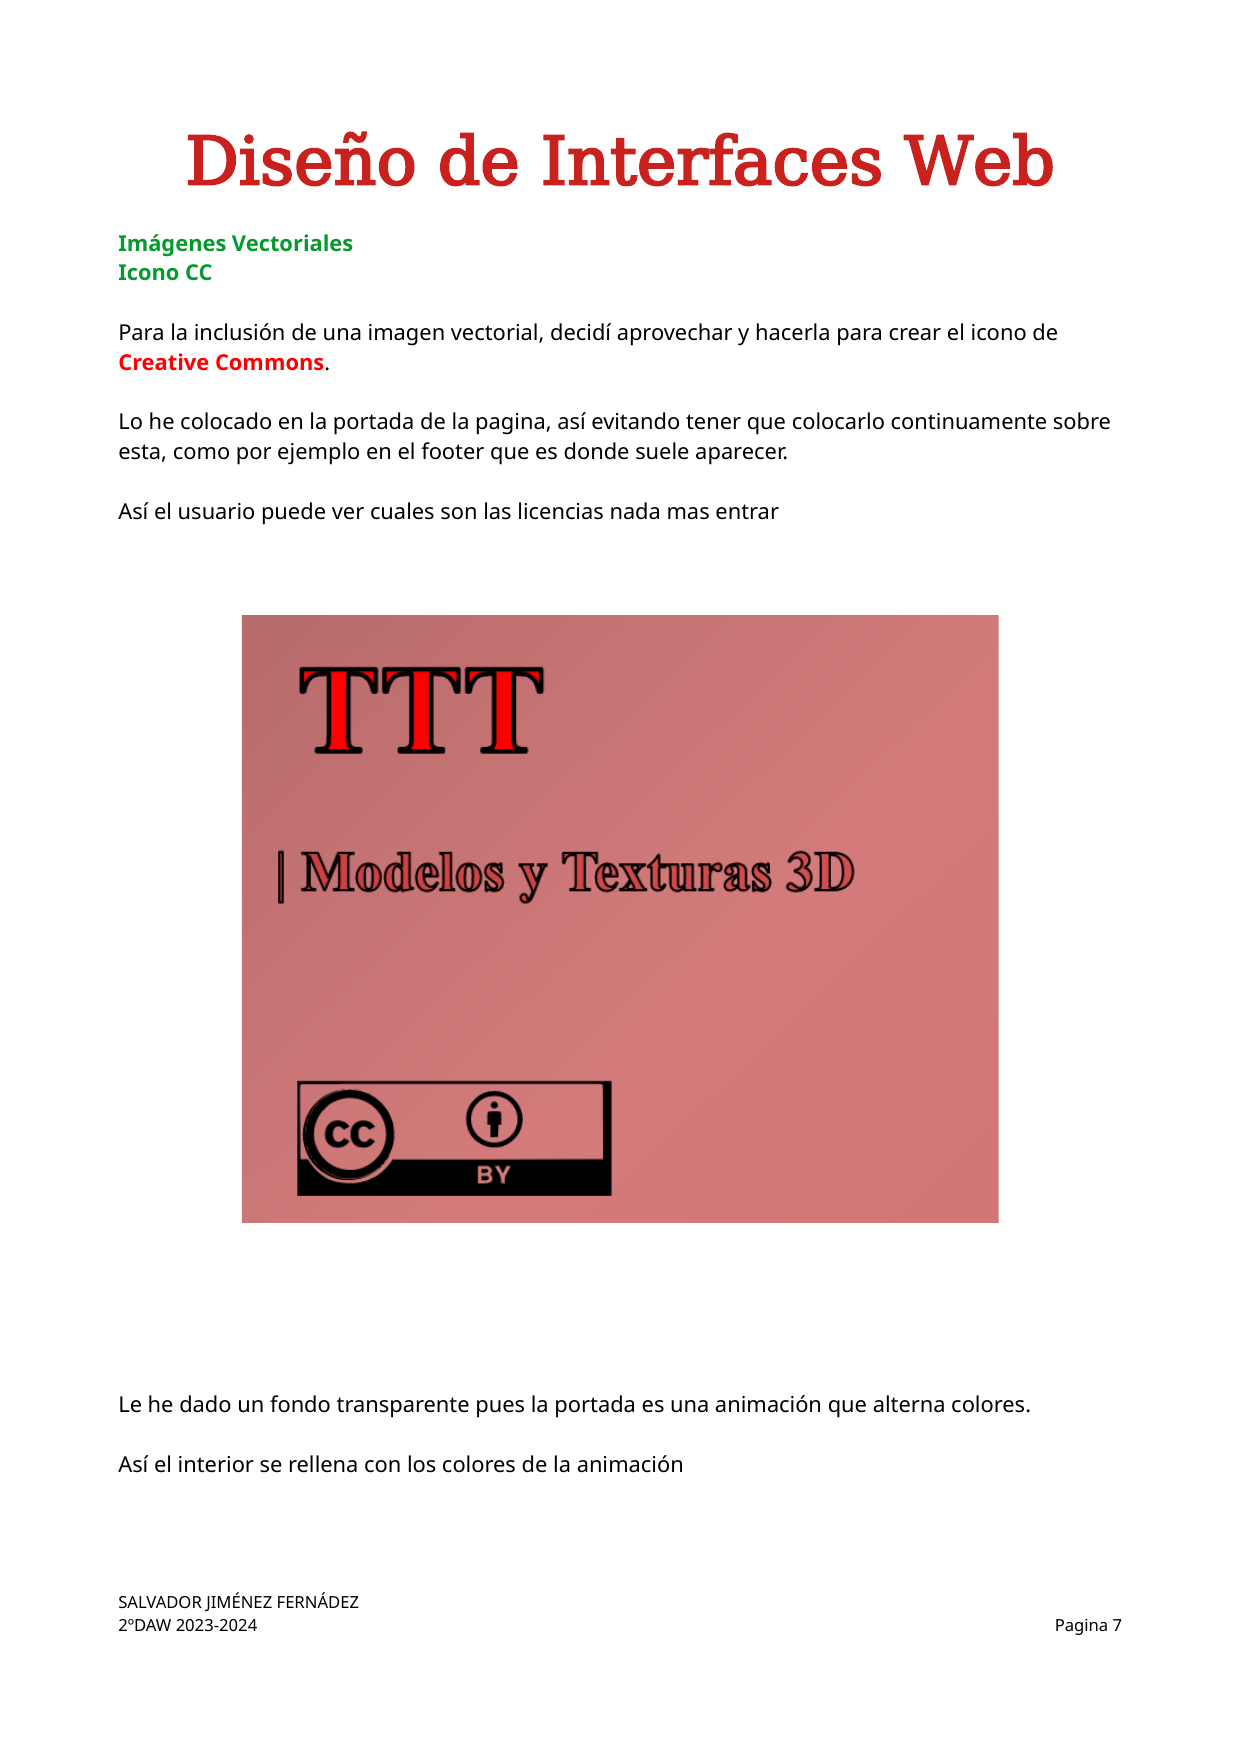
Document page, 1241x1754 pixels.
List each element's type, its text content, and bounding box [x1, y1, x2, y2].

text Lo he colocado en la portada de la pagina, así evitando tener que colocarlo continuamente sobre esta, como por ejemplo en el footer que es donde suele aparecer. [118, 406, 1122, 466]
text Así el interior se rellena con los colores de la animación [118, 1449, 1122, 1479]
text Así el usuario puede ver cuales son las licencias nada mas entrar [118, 496, 1122, 526]
text Imágenes Vectoriales [118, 228, 1122, 257]
text Le he dado un fondo transparente pues la portada es una animación que alterna colores. [118, 1389, 1122, 1419]
text Para la inclusión de una imagen vectorial, decidí aprovechar y hacerla para crear el icono de Creative Commons. [118, 317, 1122, 377]
picture [241, 615, 999, 1223]
text Icono CC [118, 257, 1122, 287]
